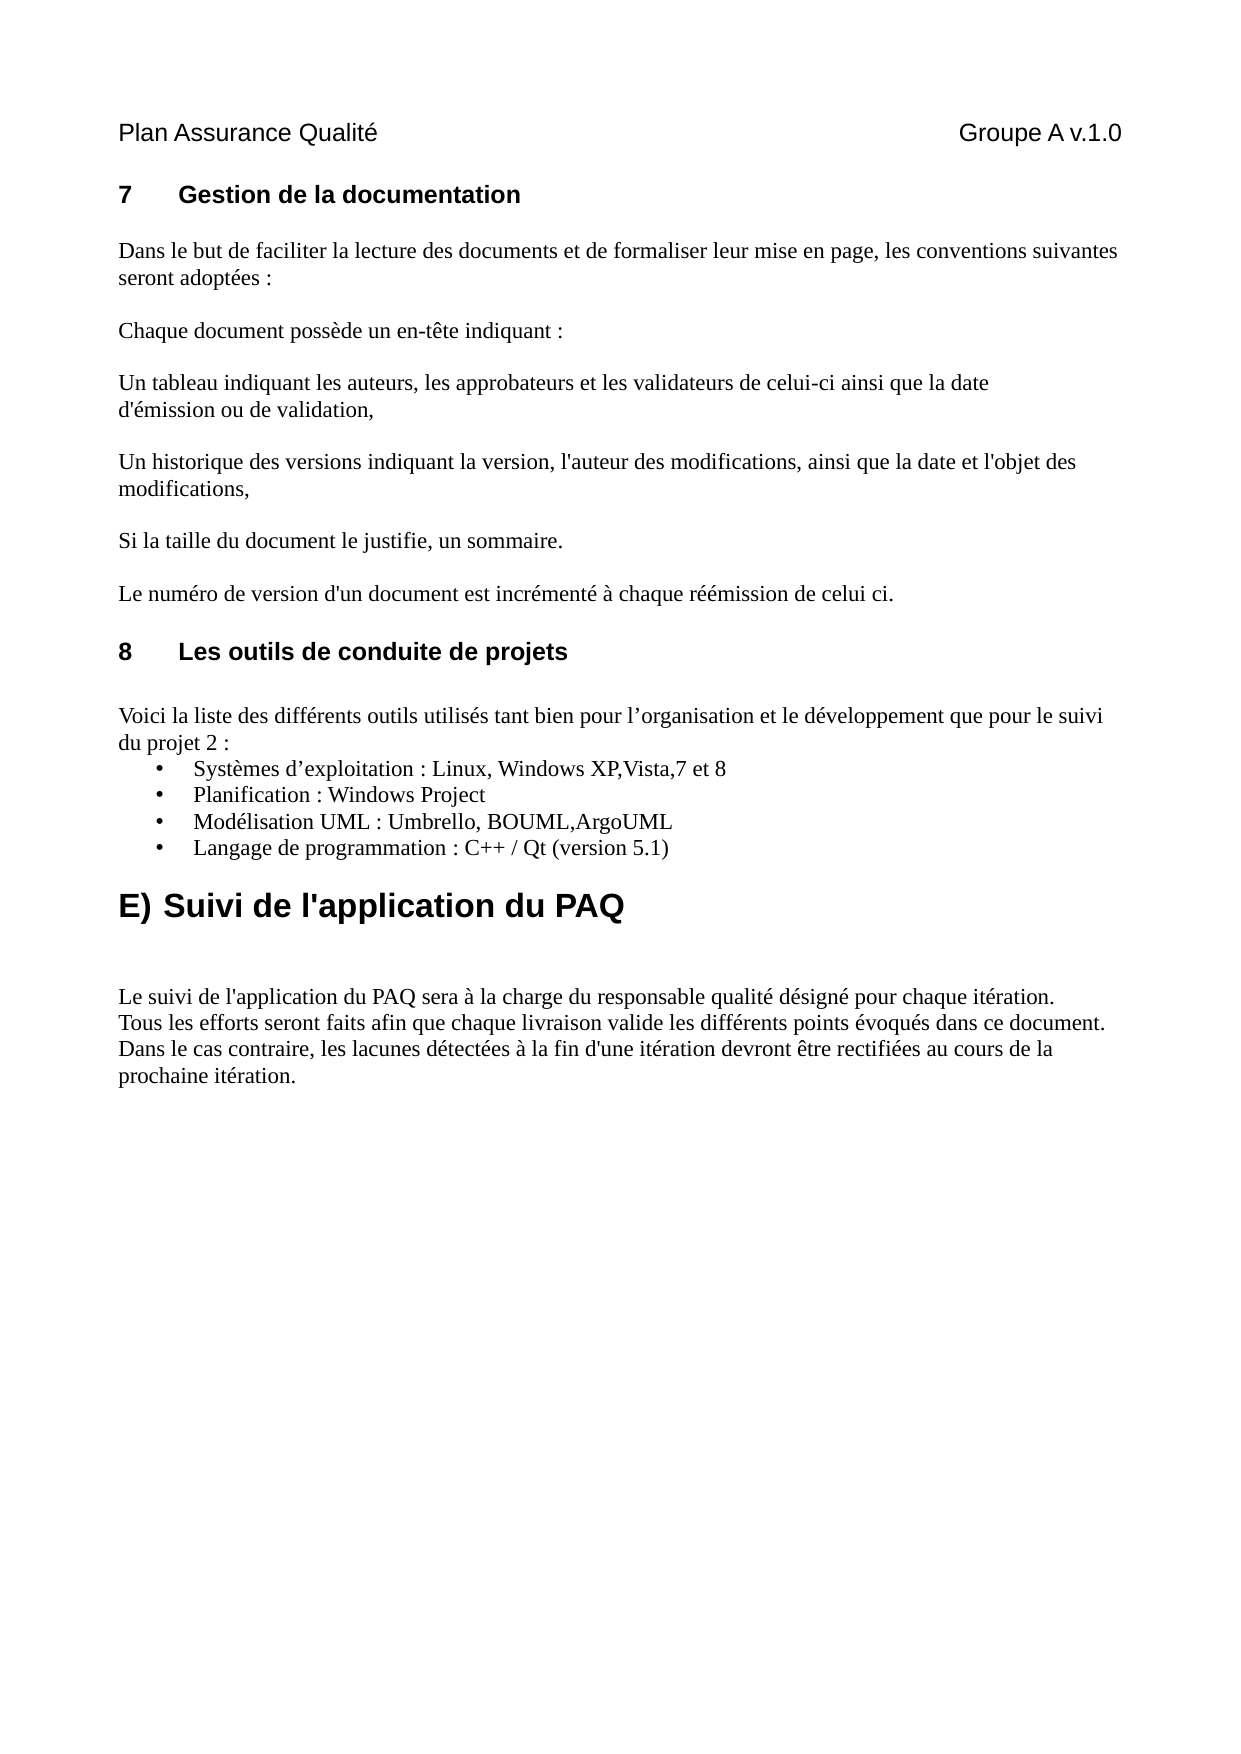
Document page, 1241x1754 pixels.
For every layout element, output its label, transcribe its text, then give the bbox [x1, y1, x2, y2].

list Langage de programmation : C++ / Qt (version 5.1) [156, 834, 1122, 861]
subtitle Suivi de l'application du PAQ [118, 886, 1122, 924]
text Dans le but de faciliter la lecture des documents et de formaliser leur mise en page, les conventions suivantes seront adoptées : [118, 238, 1122, 290]
text Si la taille du document le justifie, un sommaire. [118, 527, 1122, 554]
subtitle Les outils de conduite de projets [118, 637, 1122, 666]
text Tous les efforts seront faits afin que chaque livraison valide les différents points évoqués dans ce document. Dans le cas contraire, les lacunes détectées à la fin d'une itération devront être rectifiées au cours de la prochaine itération. [118, 1009, 1122, 1088]
text Un tableau indiquant les auteurs, les approbateurs et les validateurs de celui-ci ainsi que la date [118, 369, 1122, 396]
text Le suivi de l'application du PAQ sera à la charge du responsable qualité désigné pour chaque itération. [118, 983, 1122, 1009]
text Chaque document possède un en-tête indiquant : [118, 317, 1122, 343]
list Modélisation UML : Umbrello, BOUML,ArgoUML [156, 808, 1122, 834]
text Voici la liste des différents outils utilisés tant bien pour l’organisation et le développement que pour le suivi du projet 2 : [118, 702, 1122, 755]
text Un historique des versions indiquant la version, l'auteur des modifications, ainsi que la date et l'objet des modifications, [118, 448, 1122, 501]
subtitle Gestion de la documentation [118, 181, 1122, 209]
list Systèmes d’exploitation : Linux, Windows XP,Vista,7 et 8 [156, 755, 1122, 782]
list Planification : Windows Project [156, 782, 1122, 808]
text Le numéro de version d'un document est incrémenté à chaque réémission de celui ci. [118, 580, 1122, 607]
text d'émission ou de validation, [118, 396, 1122, 422]
